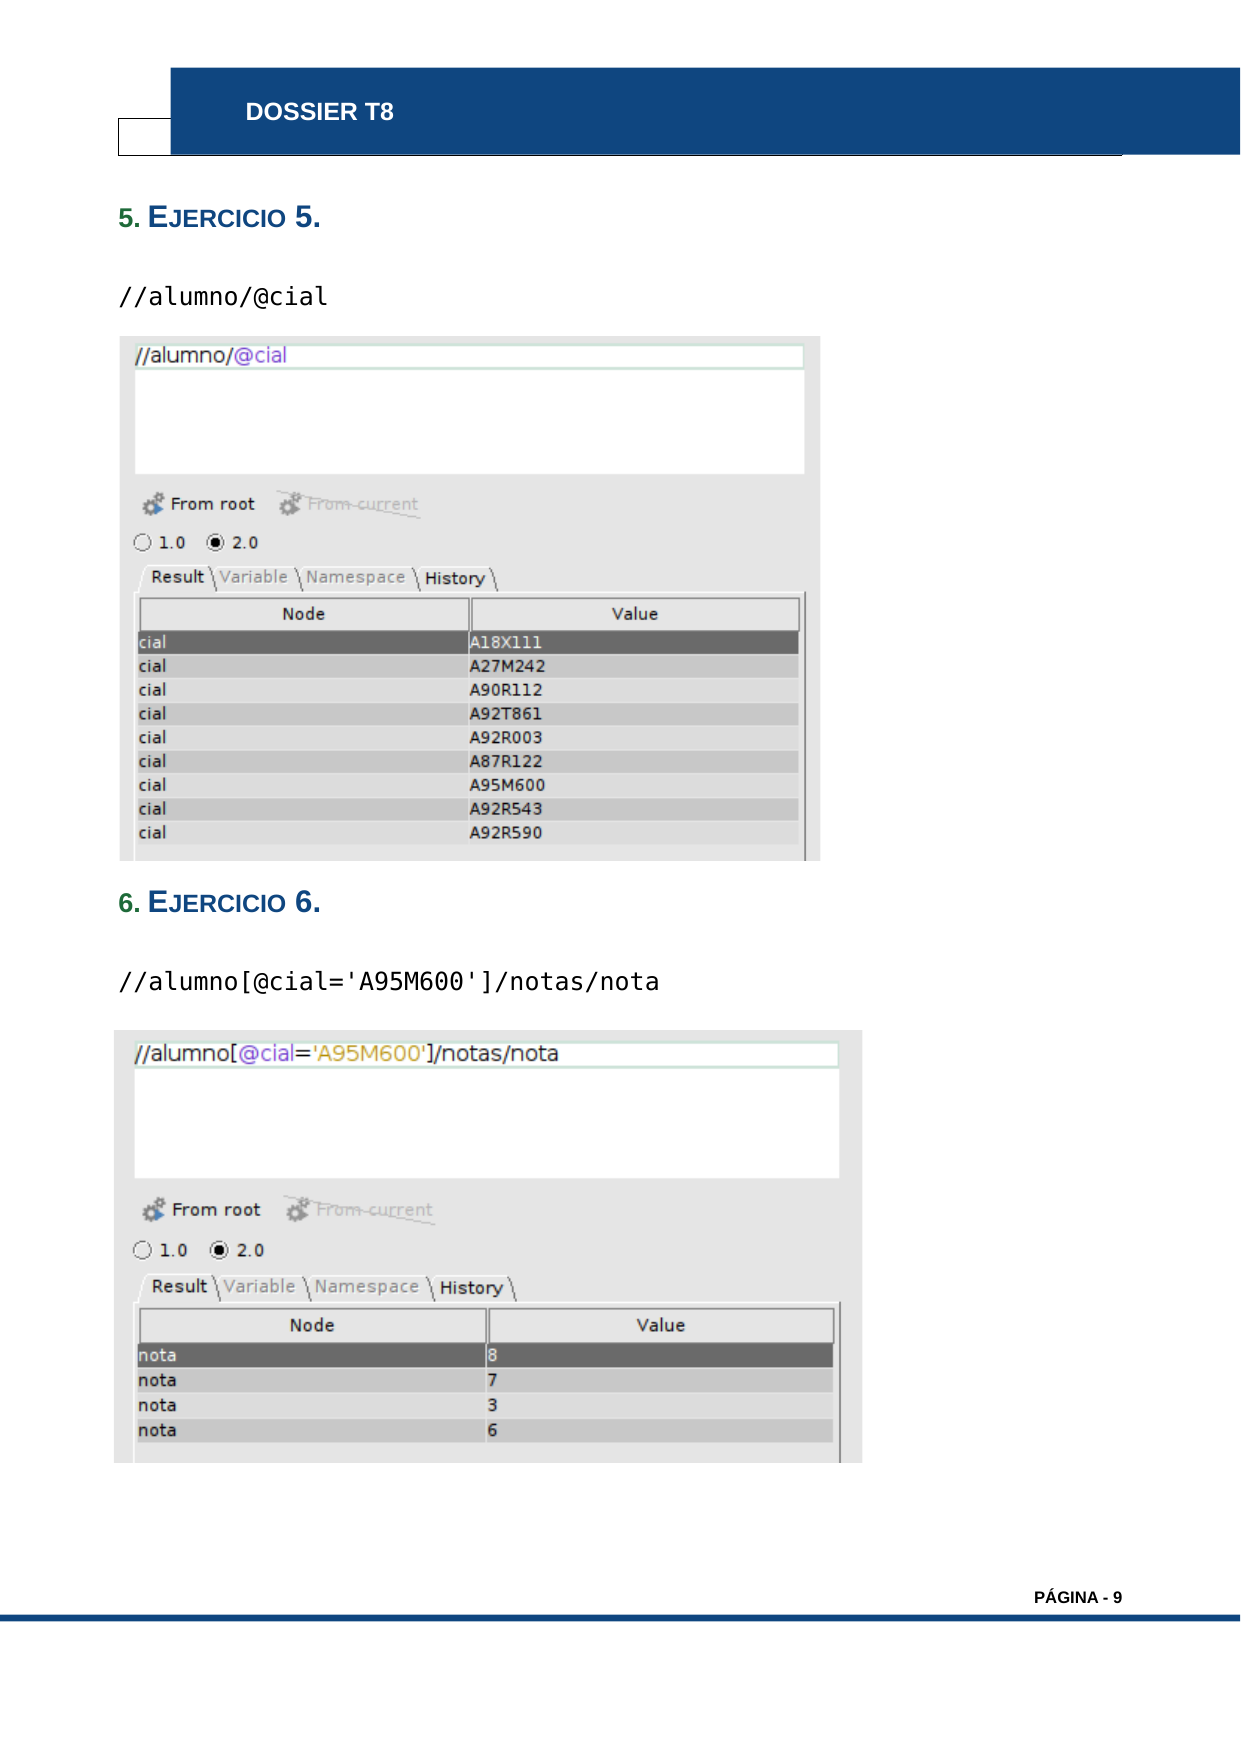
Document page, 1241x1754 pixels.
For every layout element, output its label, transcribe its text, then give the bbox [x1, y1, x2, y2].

subtitle Ejercicio 6. [118, 883, 1122, 919]
text //alumno[@cial='A95M600']/notas/nota [118, 967, 1122, 997]
picture [113, 1030, 863, 1463]
subtitle Ejercicio 5. [118, 198, 1122, 234]
picture [119, 336, 821, 861]
text //alumno/@cial [118, 282, 1122, 311]
